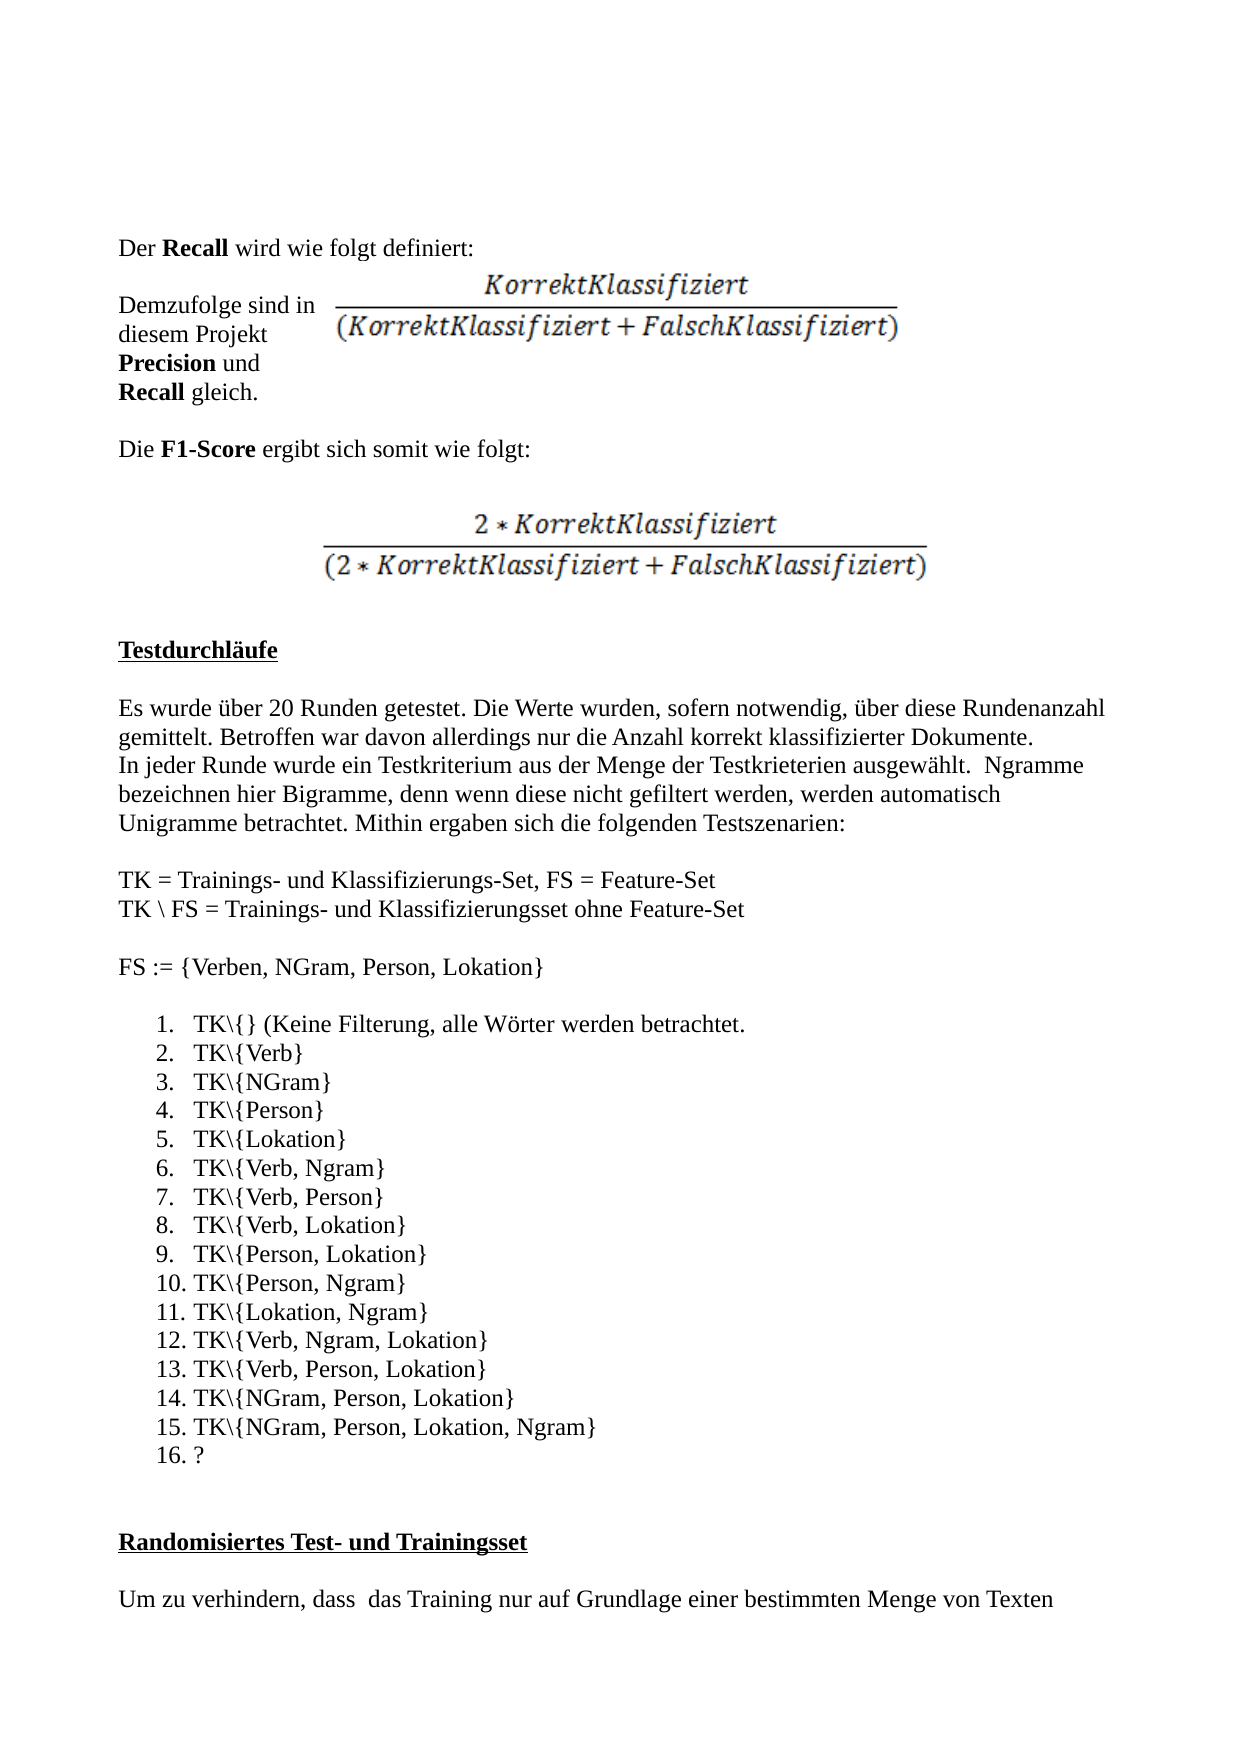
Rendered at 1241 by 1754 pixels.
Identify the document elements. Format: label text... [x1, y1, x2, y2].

list TK\{} (Keine Filterung, alle Wörter werden betrachtet. [156, 1009, 1122, 1038]
text Es wurde über 20 Runden getestet. Die Werte wurden, sofern notwendig, über diese Rundenanzahl gemittelt. Betroffen war davon allerdings nur die Anzahl korrekt klassifizierter Dokumente. [118, 693, 1122, 751]
text Um zu verhindern, dass das Training nur auf Grundlage einer bestimmten Menge von Texten [118, 1584, 1122, 1613]
list TK\{NGram, Person, Lokation, Ngram} [156, 1412, 1122, 1441]
text Der Recall wird wie folgt definiert: [118, 233, 1122, 262]
text Demzufolge sind in diesem Projekt Precision und Recall gleich. [118, 291, 1122, 406]
list TK\{Lokation, Ngram} [156, 1297, 1122, 1326]
list TK\{NGram, Person, Lokation} [156, 1383, 1122, 1412]
text Testdurchläufe [118, 636, 1122, 664]
list ? [156, 1441, 1122, 1469]
list TK\{Verb, Ngram, Lokation} [156, 1326, 1122, 1354]
list TK\{Person} [156, 1096, 1122, 1124]
text FS := {Verben, NGram, Person, Lokation} [118, 952, 1122, 981]
list TK\{Person, Lokation} [156, 1239, 1122, 1268]
text Die F1-Score ergibt sich somit wie folgt: [118, 434, 1122, 463]
list TK\{Verb} [156, 1038, 1122, 1067]
text TK \ FS = Trainings- und Klassifizierungsset ohne Feature-Set [118, 894, 1122, 923]
picture [320, 261, 920, 372]
list TK\{NGram} [156, 1067, 1122, 1096]
list TK\{Verb, Person} [156, 1182, 1122, 1211]
list TK\{Person, Ngram} [156, 1268, 1122, 1297]
list TK\{Verb, Lokation} [156, 1211, 1122, 1239]
text In jeder Runde wurde ein Testkriterium aus der Menge der Testkrieterien ausgewählt. Ngramme bezeichnen hier Bigramme, denn wenn diese nicht gefiltert werden, werden automatisch Unigramme betrachtet. Mithin ergaben sich die folgenden Testszenarien: [118, 751, 1122, 837]
text Randomisiertes Test- und Trainingsset [118, 1527, 1122, 1556]
text TK = Trainings- und Klassifizierungs-Set, FS = Feature-Set [118, 866, 1122, 894]
list TK\{Verb, Person, Lokation} [156, 1354, 1122, 1383]
list TK\{Lokation} [156, 1124, 1122, 1153]
picture [294, 491, 946, 617]
list TK\{Verb, Ngram} [156, 1153, 1122, 1182]
